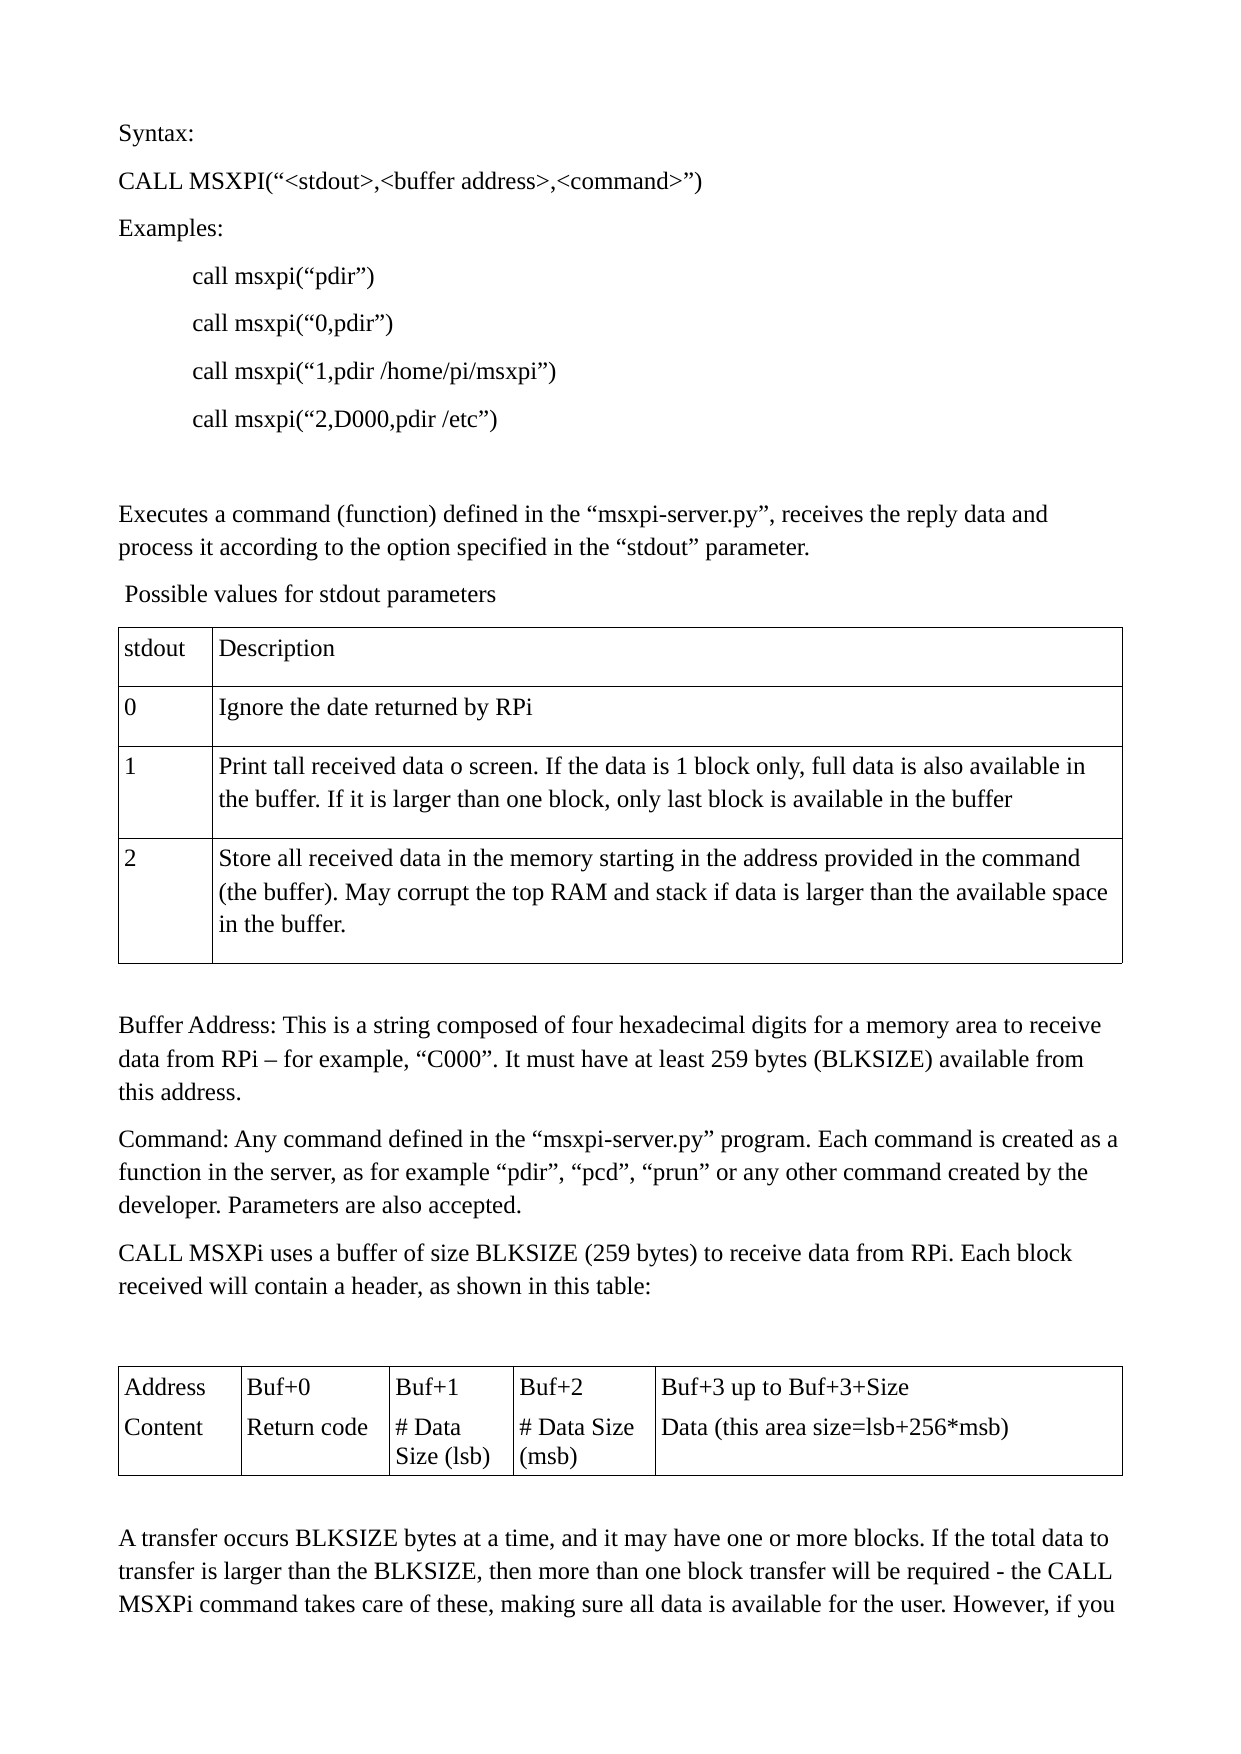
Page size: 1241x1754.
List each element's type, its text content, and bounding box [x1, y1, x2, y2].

text Syntax: [118, 118, 1122, 147]
text Command: Any command defined in the “msxpi-server.py” program. Each command is created as a function in the server, as for example “pdir”, “pcd”, “prun” or any other command created by the developer. Parameters are also accepted. [118, 1124, 1122, 1219]
table_cell 2 [119, 839, 212, 963]
table_cell # Data Size (lsb) [390, 1406, 513, 1475]
table_cell Print tall received data o screen. If the data is 1 block only, full data is also available in the buffer. If it is larger than one block, only last block is available in the buffer [213, 747, 1122, 838]
text Possible values for stdout parameters [118, 579, 1122, 608]
table_cell 0 [119, 687, 212, 746]
text Buffer Address: This is a string composed of four hexadecimal digits for a memory area to receive data from RPi – for example, “C000”. It must have at least 259 bytes (BLKSIZE) available from this address. [118, 1011, 1122, 1105]
text call msxpi(“1,pdir /home/pi/msxpi”) [192, 356, 1122, 385]
table_header Description [213, 628, 1122, 686]
text CALL MSXPI(“<stdout>,<buffer address>,<command>”) [118, 166, 1122, 194]
text call msxpi(“0,pdir”) [192, 308, 1122, 337]
table_cell Return code [242, 1406, 389, 1475]
table_header Buf+0 [242, 1367, 389, 1406]
table_cell Data (this area size=lsb+256*msb) [656, 1406, 1122, 1475]
text CALL MSXPi uses a buffer of size BLKSIZE (259 bytes) to receive data from RPi. Each block received will contain a header, as shown in this table: [118, 1238, 1122, 1300]
table_cell 1 [119, 747, 212, 838]
table_header Address [119, 1367, 241, 1406]
table_header Buf+1 [390, 1367, 513, 1406]
text call msxpi(“pdir”) [192, 261, 1122, 290]
text Examples: [118, 213, 1122, 242]
table_cell # Data Size (msb) [514, 1406, 655, 1475]
table_header Buf+2 [514, 1367, 655, 1406]
text call msxpi(“2,D000,pdir /etc”) [192, 404, 1122, 432]
table_cell Content [119, 1406, 241, 1475]
text Executes a command (function) defined in the “msxpi-server.py”, receives the reply data and process it according to the option specified in the “stdout” parameter. [118, 499, 1122, 561]
text A transfer occurs BLKSIZE bytes at a time, and it may have one or more blocks. If the total data to transfer is larger than the BLKSIZE, then more than one block transfer will be required - the CALL MSXPi command takes care of these, making sure all data is available for the user. However, if you [118, 1523, 1122, 1618]
table_header Buf+3 up to Buf+3+Size [656, 1367, 1122, 1406]
table_cell Store all received data in the memory starting in the address provided in the command (the buffer). May corrupt the top RAM and stack if data is larger than the available space in the buffer. [213, 839, 1122, 963]
table_cell Ignore the date returned by RPi [213, 687, 1122, 746]
table_header stdout [119, 628, 212, 686]
